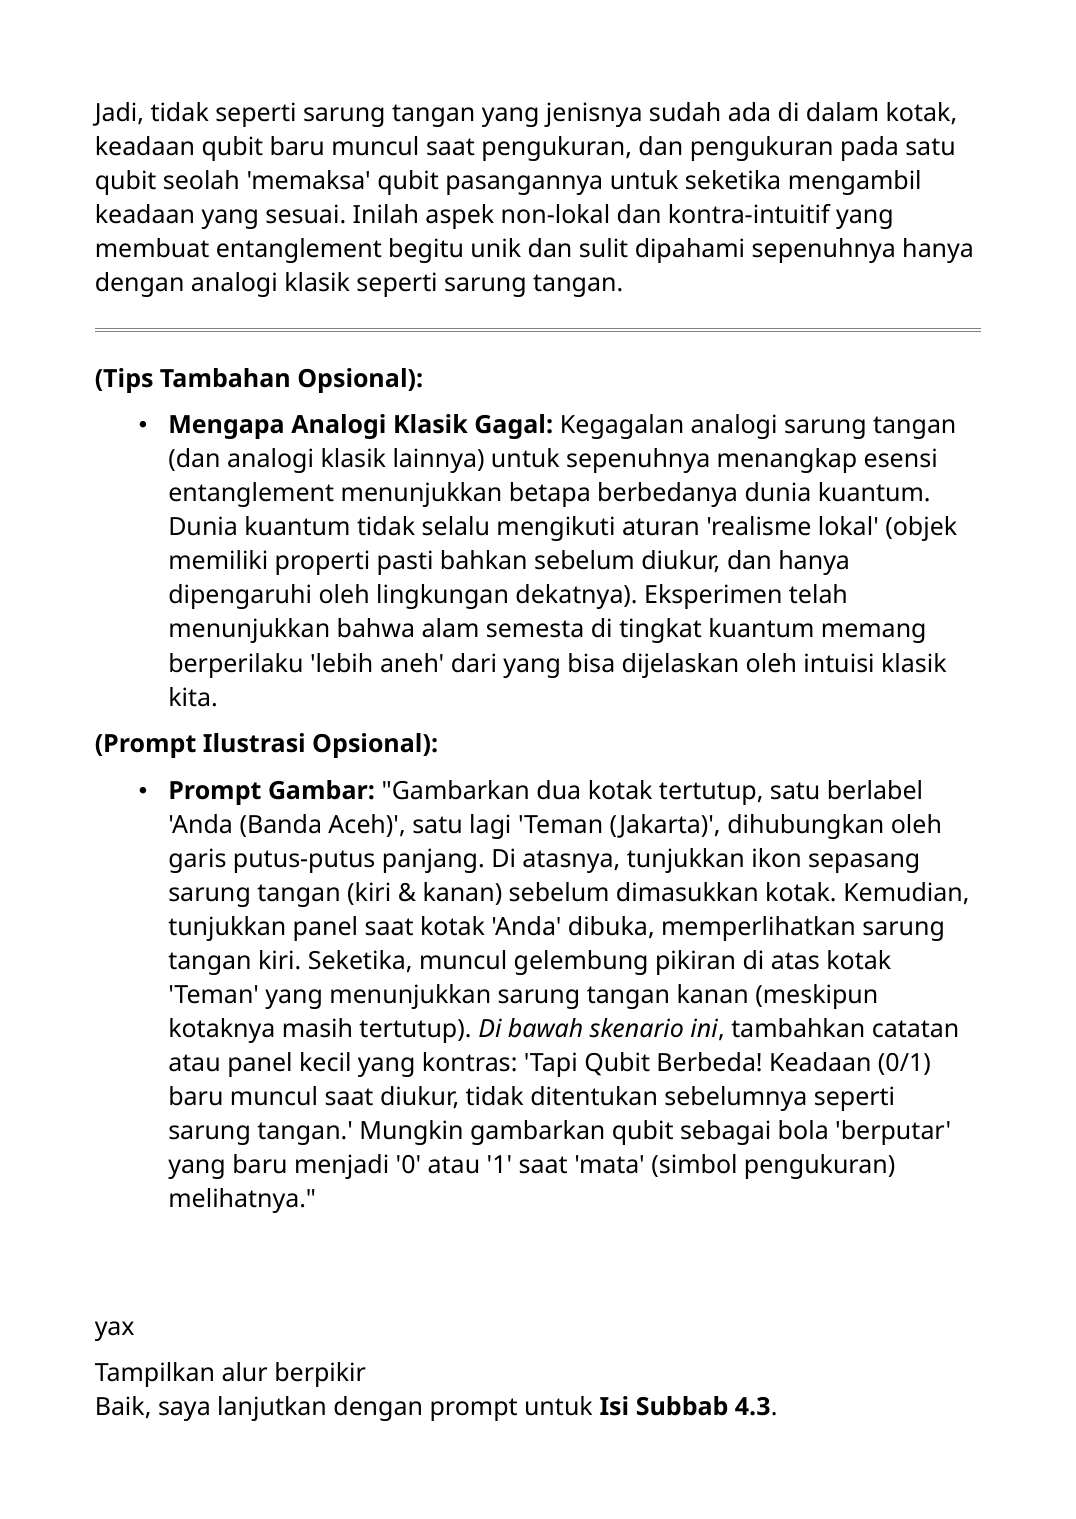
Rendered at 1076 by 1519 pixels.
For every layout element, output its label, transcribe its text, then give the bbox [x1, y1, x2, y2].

list Mengapa Analogi Klasik Gagal: Kegagalan analogi sarung tangan (dan analogi klasik lainnya) untuk sepenuhnya menangkap esensi entanglement menunjukkan betapa berbedanya dunia kuantum. Dunia kuantum tidak selalu mengikuti aturan 'realisme lokal' (objek memiliki properti pasti bahkan sebelum diukur, dan hanya dipengaruhi oleh lingkungan dekatnya). Eksperimen telah menunjukkan bahwa alam semesta di tingkat kuantum memang berperilaku 'lebih aneh' dari yang bisa dijelaskan oleh intuisi klasik kita. [139, 407, 981, 713]
text yax [94, 1308, 981, 1342]
text Tampilkan alur berpikir [94, 1355, 981, 1389]
text (Prompt Ilustrasi Opsional): [94, 726, 981, 760]
text Baik, saya lanjutkan dengan prompt untuk Isi Subbab 4.3. [94, 1389, 981, 1423]
text (Tips Tambahan Opsional): [94, 360, 981, 394]
text Jadi, tidak seperti sarung tangan yang jenisnya sudah ada di dalam kotak, keadaan qubit baru muncul saat pengukuran, dan pengukuran pada satu qubit seolah 'memaksa' qubit pasangannya untuk seketika mengambil keadaan yang sesuai. Inilah aspek non-lokal dan kontra-intuitif yang membuat entanglement begitu unik dan sulit dipahami sepenuhnya hanya dengan analogi klasik seperti sarung tangan. [94, 94, 981, 299]
list Prompt Gambar: "Gambarkan dua kotak tertutup, satu berlabel 'Anda (Banda Aceh)', satu lagi 'Teman (Jakarta)', dihubungkan oleh garis putus-putus panjang. Di atasnya, tunjukkan ikon sepasang sarung tangan (kiri & kanan) sebelum dimasukkan kotak. Kemudian, tunjukkan panel saat kotak 'Anda' dibuka, memperlihatkan sarung tangan kiri. Seketika, muncul gelembung pikiran di atas kotak 'Teman' yang menunjukkan sarung tangan kanan (meskipun kotaknya masih tertutup). Di bawah skenario ini, tambahkan catatan atau panel kecil yang kontras: 'Tapi Qubit Berbeda! Keadaan (0/1) baru muncul saat diukur, tidak ditentukan sebelumnya seperti sarung tangan.' Mungkin gambarkan qubit sebagai bola 'berputar' yang baru menjadi '0' atau '1' saat 'mata' (simbol pengukuran) melihatnya." [139, 772, 981, 1215]
